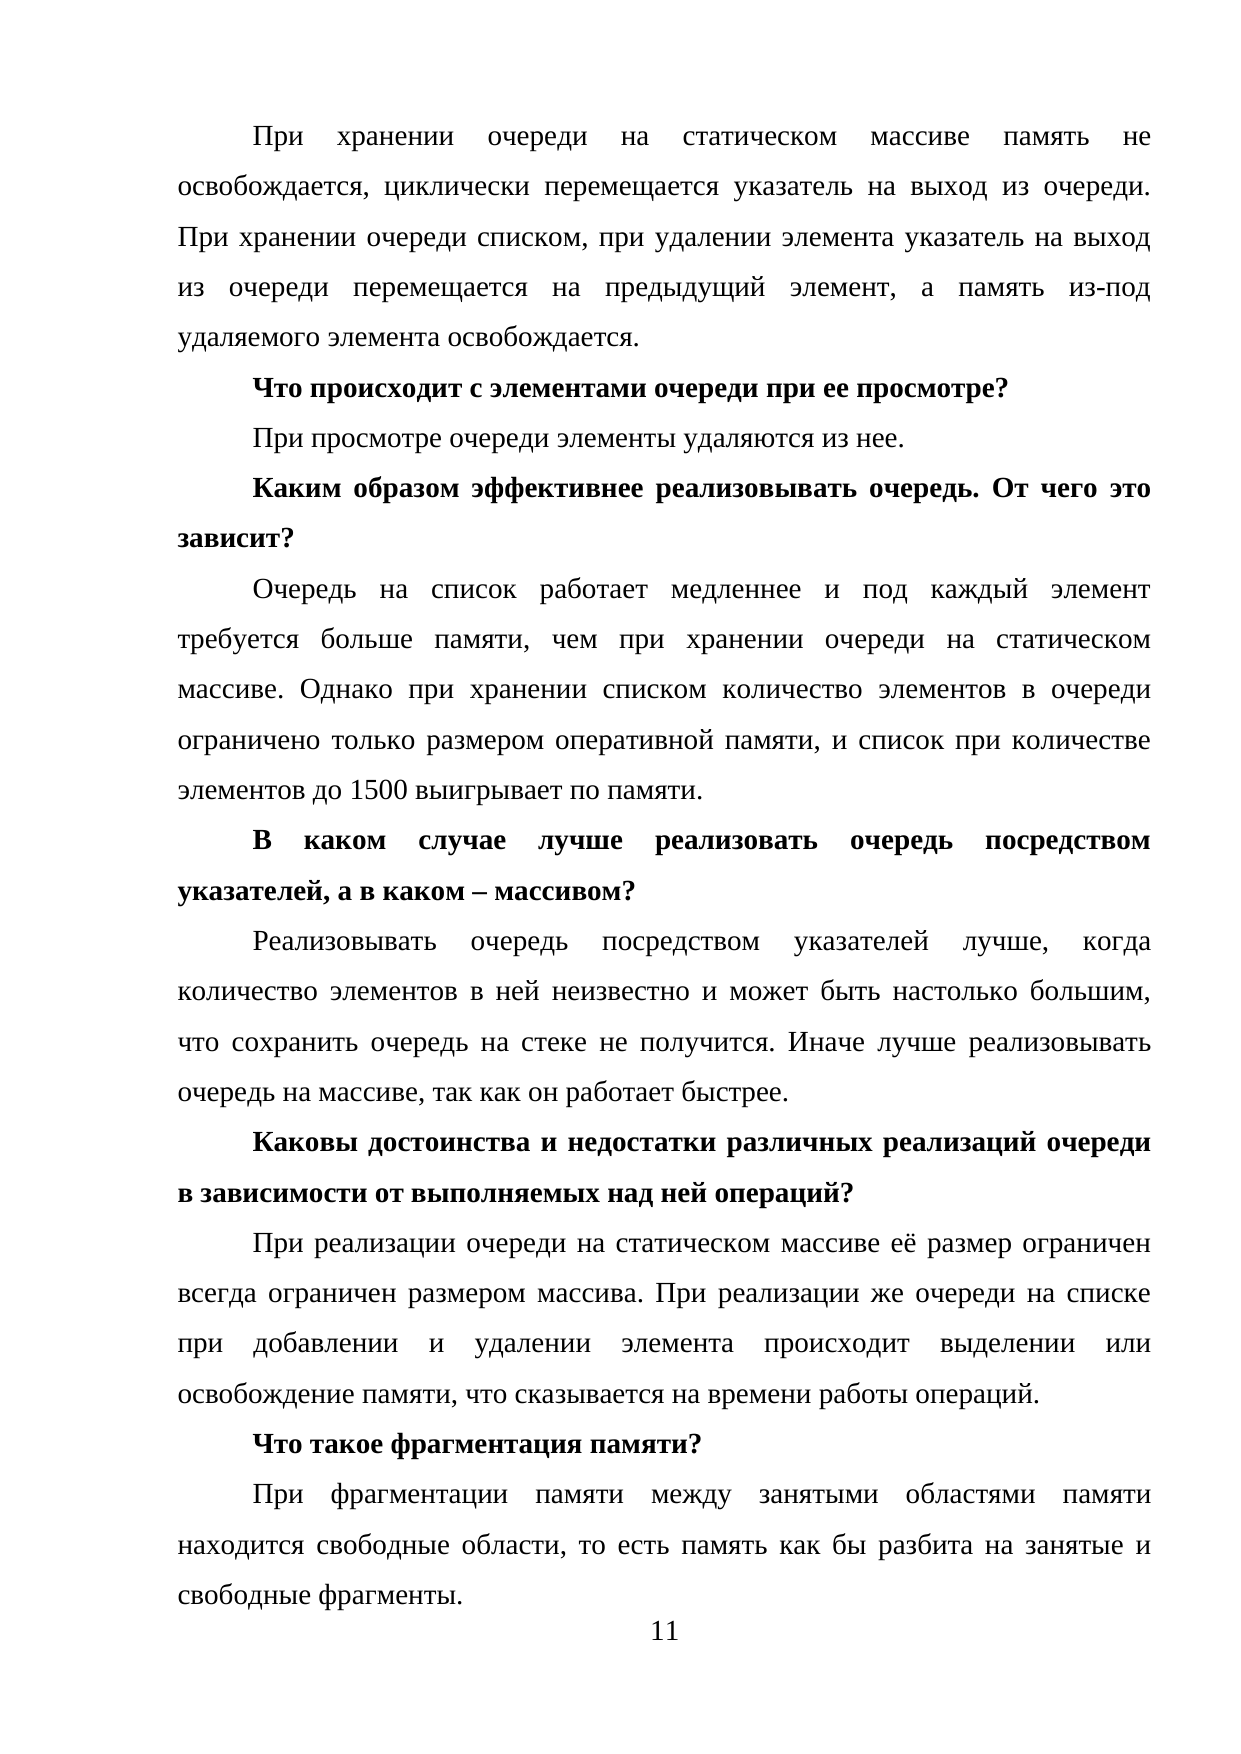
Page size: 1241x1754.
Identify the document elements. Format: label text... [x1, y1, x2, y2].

text Каковы достоинства и недостатки различных реализаций очереди в зависимости от выполняемых над ней операций? [177, 1124, 1152, 1208]
text При просмотре очереди элементы удаляются из нее. [177, 420, 1152, 453]
text В каком случае лучше реализовать очередь посредством указателей, а в каком – массивом? [177, 822, 1152, 906]
text Что происходит с элементами очереди при ее просмотре? [177, 370, 1152, 403]
text Очередь на список работает медленнее и под каждый элемент требуется больше памяти, чем при хранении очереди на статическом массиве. Однако при хранении списком количество элементов в очереди ограничено только размером оперативной памяти, и список при количестве элементов до 1500 выигрывает по памяти. [177, 571, 1152, 806]
text При фрагментации памяти между занятыми областями памяти находится свободные области, то есть память как бы разбита на занятые и свободные фрагменты. [177, 1477, 1152, 1611]
text Что такое фрагментация памяти? [177, 1426, 1152, 1460]
text Каким образом эффективнее реализовывать очередь. От чего это зависит? [177, 470, 1152, 554]
text При хранении очереди на статическом массиве память не освобождается, циклически перемещается указатель на выход из очереди. При хранении очереди списком, при удалении элемента указатель на выход из очереди перемещается на предыдущий элемент, а память из-под удаляемого элемента освобождается. [177, 118, 1152, 353]
text Реализовывать очередь посредством указателей лучше, когда количество элементов в ней неизвестно и может быть настолько большим, что сохранить очередь на стеке не получится. Иначе лучше реализовывать очередь на массиве, так как он работает быстрее. [177, 923, 1152, 1108]
text При реализации очереди на статическом массиве её размер ограничен всегда ограничен размером массива. При реализации же очереди на списке при добавлении и удалении элемента происходит выделении или освобождение памяти, что сказывается на времени работы операций. [177, 1225, 1152, 1409]
